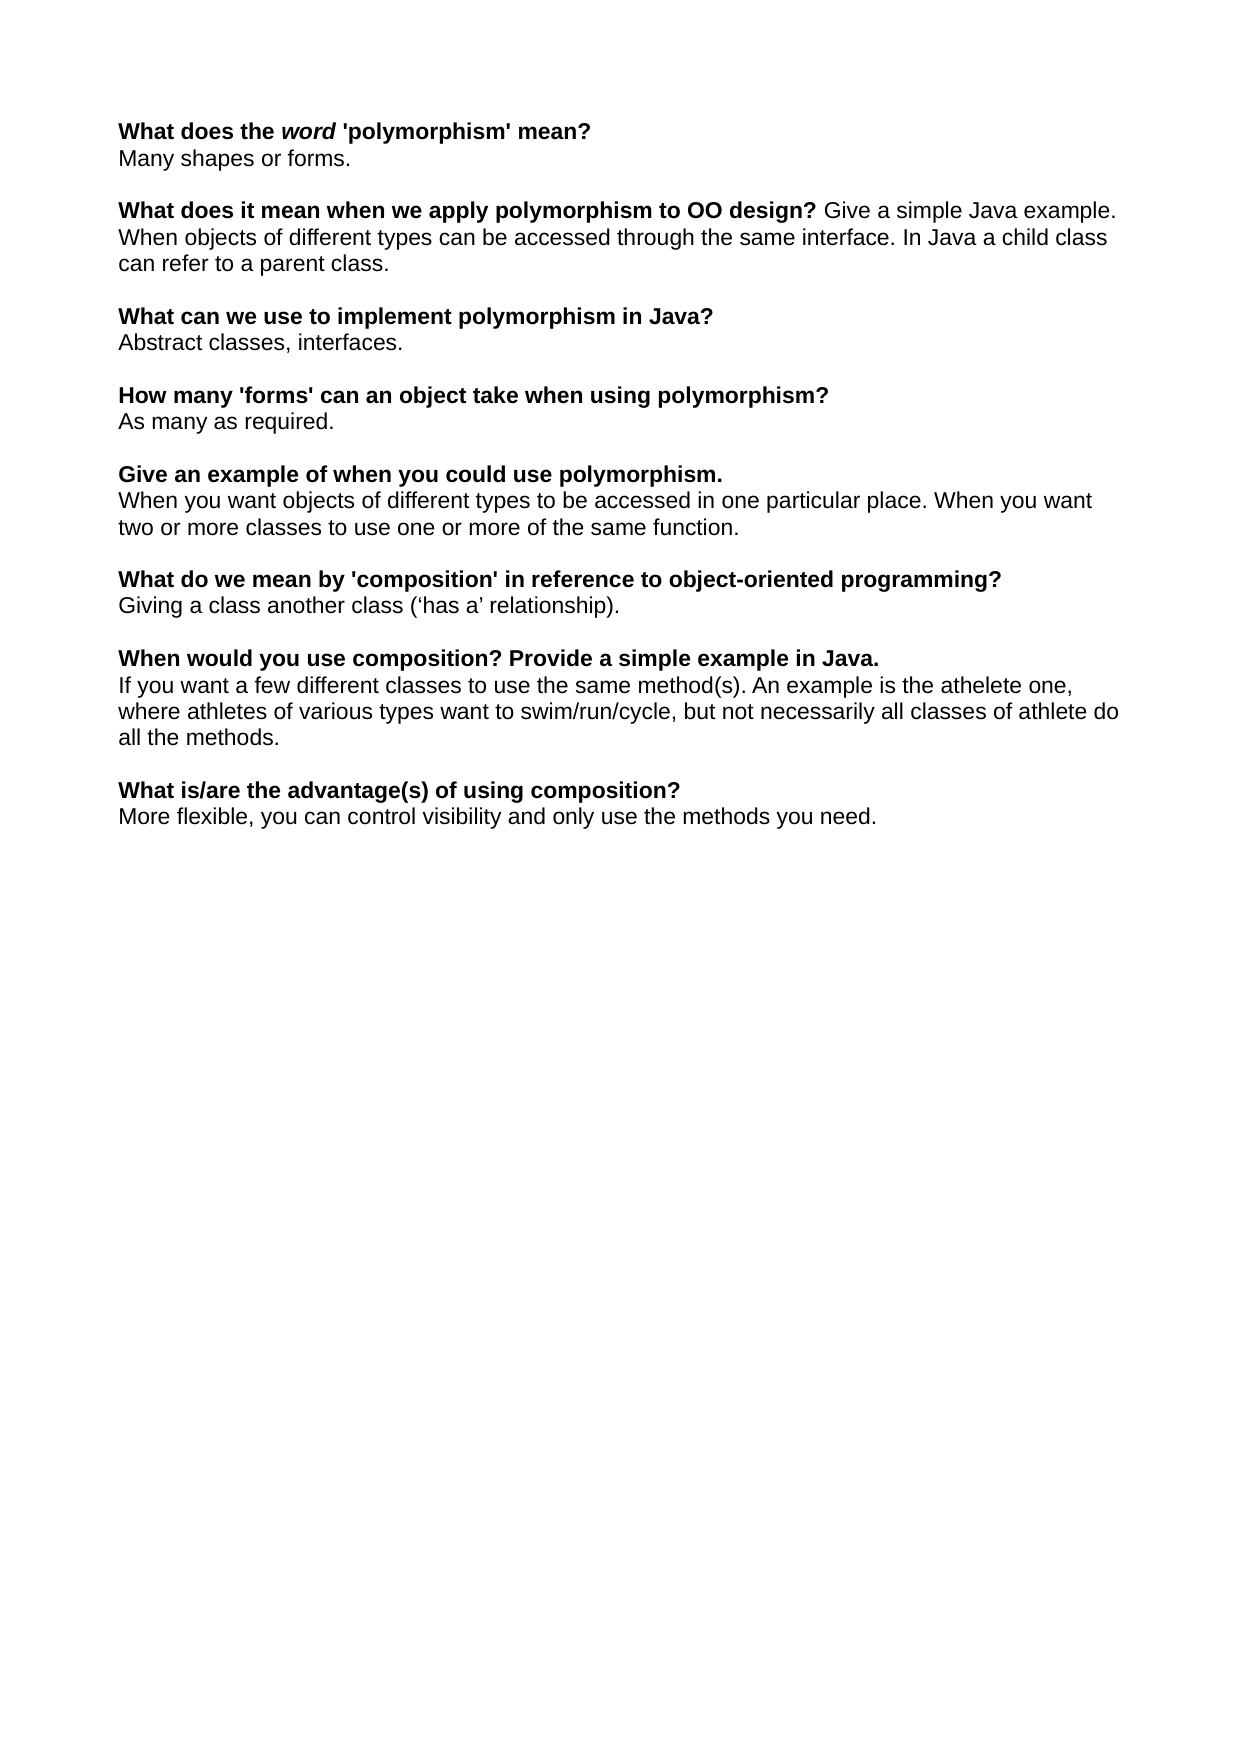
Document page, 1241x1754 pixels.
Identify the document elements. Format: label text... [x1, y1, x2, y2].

text What does the word 'polymorphism' mean? [118, 118, 1122, 144]
text More flexible, you can control visibility and only use the methods you need. [118, 803, 1122, 830]
text What do we mean by 'composition' in reference to object-oriented programming? [118, 566, 1122, 592]
text What can we use to implement polymorphism in Java? [118, 303, 1122, 329]
text How many 'forms' can an object take when using polymorphism? [118, 382, 1122, 408]
text What does it mean when we apply polymorphism to OO design? Give a simple Java example. [118, 197, 1122, 223]
text Giving a class another class (‘has a’ relationship). [118, 592, 1122, 619]
text When objects of different types can be accessed through the same interface. In Java a child class can refer to a parent class. [118, 223, 1122, 276]
text As many as required. [118, 408, 1122, 434]
text If you want a few different classes to use the same method(s). An example is the athelete one, where athletes of various types want to swim/run/cycle, but not necessarily all classes of athlete do all the methods. [118, 672, 1122, 751]
text Give an example of when you could use polymorphism. [118, 461, 1122, 487]
text What is/are the advantage(s) of using composition? [118, 777, 1122, 803]
text Many shapes or forms. [118, 144, 1122, 171]
text When would you use composition? Provide a simple example in Java. [118, 645, 1122, 672]
text Abstract classes, interfaces. [118, 329, 1122, 355]
text When you want objects of different types to be accessed in one particular place. When you want two or more classes to use one or more of the same function. [118, 487, 1122, 540]
